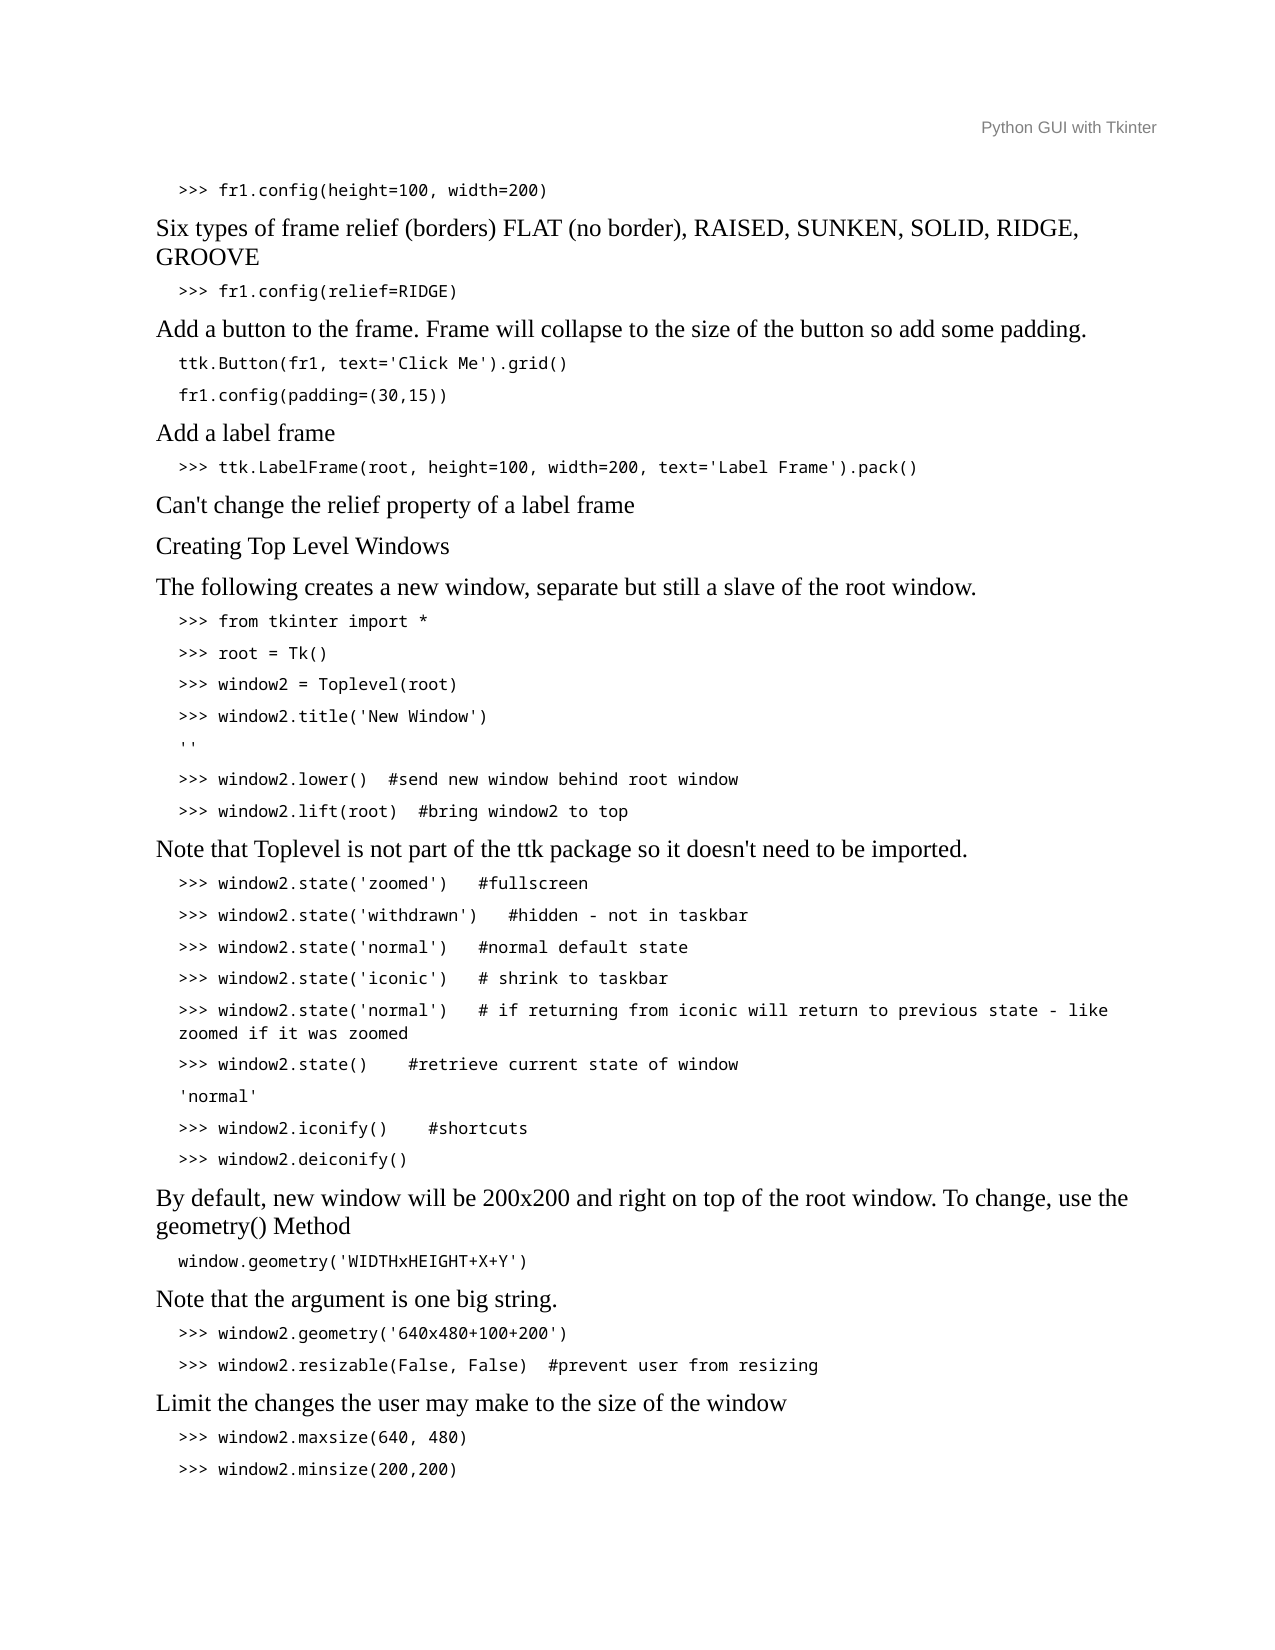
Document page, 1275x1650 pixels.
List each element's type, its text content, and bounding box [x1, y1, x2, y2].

text window.geometry('WIDTHxHEIGHT+X+Y') [178, 1249, 1157, 1272]
text >>> window2.state('normal') #normal default state [178, 935, 1157, 958]
text >>> root = Tk() [178, 641, 1157, 664]
text Add a label frame [156, 418, 1157, 447]
text The following creates a new window, separate but still a slave of the root window. [156, 572, 1157, 601]
text >>> window2.deiconify() [178, 1148, 1157, 1171]
text >>> fr1.config(relief=RIDGE) [178, 279, 1157, 302]
text >>> window2.state('withdrawn') #hidden - not in taskbar [178, 904, 1157, 926]
text Creating Top Level Windows [156, 531, 1157, 560]
text >>> window2.resizable(False, False) #prevent user from resizing [178, 1353, 1157, 1376]
text ttk.Button(fr1, text='Click Me').grid() [178, 352, 1157, 374]
text >>> window2.state() #retrieve current state of window [178, 1053, 1157, 1076]
text >>> window2.lower() #send new window behind root window [178, 768, 1157, 791]
text Six types of frame relief (borders) FLAT (no border), RAISED, SUNKEN, SOLID, RIDGE, GROOVE [156, 213, 1157, 270]
text >>> window2.state('normal') # if returning from iconic will return to previous state - like zoomed if it was zoomed [178, 999, 1157, 1044]
text >>> window2.state('iconic') # shrink to taskbar [178, 967, 1157, 990]
text '' [178, 736, 1157, 759]
text >>> window2.state('zoomed') #fullscreen [178, 872, 1157, 895]
text >>> ttk.LabelFrame(root, height=100, width=200, text='Label Frame').pack() [178, 456, 1157, 478]
text 'normal' [178, 1085, 1157, 1107]
text Note that Toplevel is not part of the ttk package so it doesn't need to be imported. [156, 834, 1157, 863]
text >>> window2.lift(root) #bring window2 to top [178, 799, 1157, 822]
text >>> window2.minsize(200,200) [178, 1457, 1157, 1480]
text Limit the changes the user may make to the size of the window [156, 1388, 1157, 1417]
text >>> window2.maxsize(640, 480) [178, 1426, 1157, 1448]
text >>> window2.geometry('640x480+100+200') [178, 1322, 1157, 1344]
text By default, new window will be 200x200 and right on top of the root window. To change, use the geometry() Method [156, 1183, 1157, 1240]
text >>> fr1.config(height=100, width=200) [178, 178, 1157, 201]
text >>> window2 = Toplevel(root) [178, 673, 1157, 696]
text >>> window2.iconify() #shortcuts [178, 1116, 1157, 1139]
text Can't change the relief property of a label frame [156, 490, 1157, 519]
text Add a button to the frame. Frame will collapse to the size of the button so add some padding. [156, 314, 1157, 343]
text fr1.config(padding=(30,15)) [178, 383, 1157, 406]
text Note that the argument is one big string. [156, 1284, 1157, 1313]
text >>> window2.title('New Window') [178, 704, 1157, 727]
text >>> from tkinter import * [178, 609, 1157, 632]
